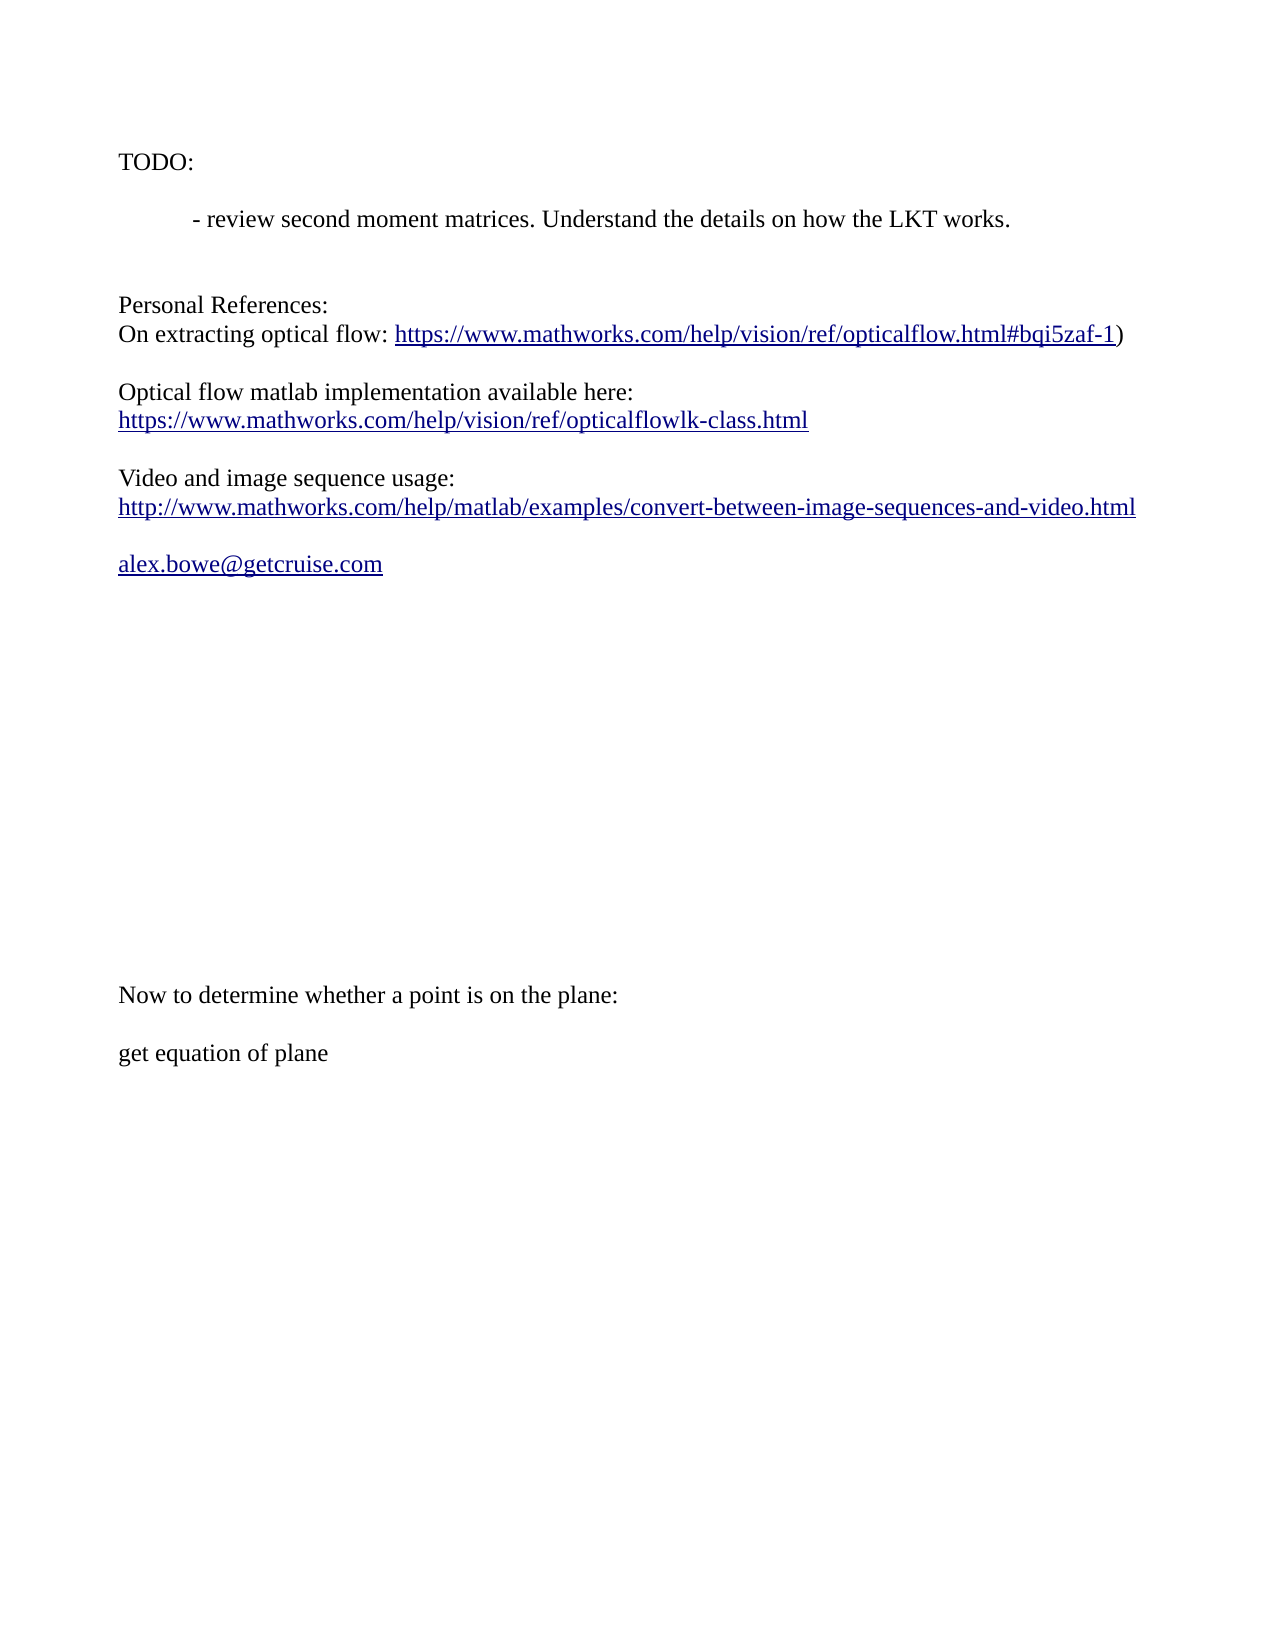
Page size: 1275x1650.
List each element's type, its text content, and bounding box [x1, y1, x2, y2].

text Personal References: [118, 291, 1157, 319]
text Now to determine whether a point is on the plane: [118, 981, 1157, 1009]
text TODO: [118, 147, 1157, 176]
text alex.bowe@getcruise.com [118, 549, 1157, 578]
text On extracting optical flow: https://www.mathworks.com/help/vision/ref/opticalflow.html#bqi5zaf-1) [118, 319, 1157, 348]
text - review second moment matrices. Understand the details on how the LKT works. [118, 204, 1157, 233]
text Video and image sequence usage: [118, 463, 1157, 492]
text http://www.mathworks.com/help/matlab/examples/convert-between-image-sequences-and-video.html [118, 492, 1157, 521]
text Optical flow matlab implementation available here: https://www.mathworks.com/help/vision/ref/opticalflowlk-class.html [118, 377, 1157, 434]
text get equation of plane [118, 1038, 1157, 1067]
